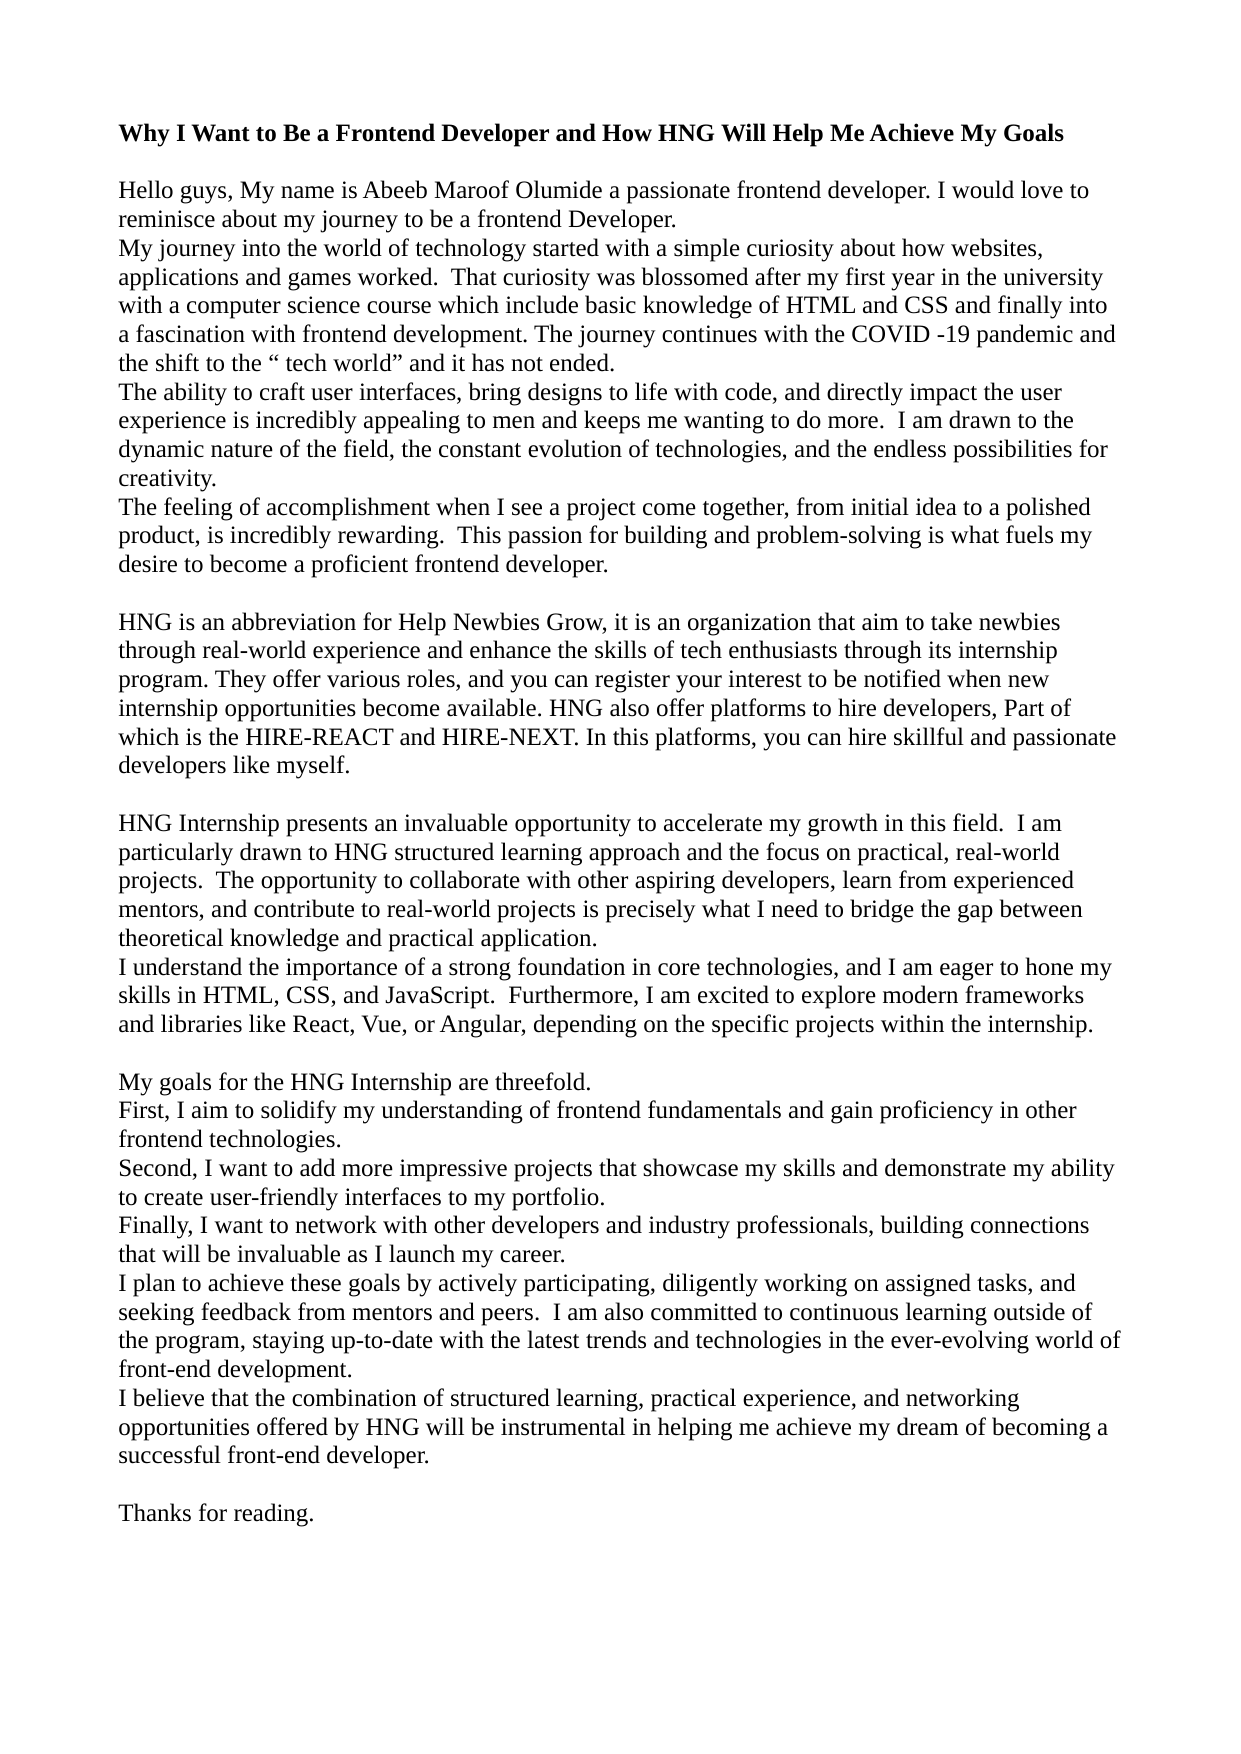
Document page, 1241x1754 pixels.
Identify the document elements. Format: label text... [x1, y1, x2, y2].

text My goals for the HNG Internship are threefold. [118, 1067, 1122, 1096]
text HNG is an abbreviation for Help Newbies Grow, it is an organization that aim to take newbies through real-world experience and enhance the skills of tech enthusiasts through its internship program. They offer various roles, and you can register your interest to be notified when new internship opportunities become available. HNG also offer platforms to hire developers, Part of which is the HIRE-REACT and HIRE-NEXT. In this platforms, you can hire skillful and passionate developers like myself. [118, 607, 1122, 779]
text Why I Want to Be a Frontend Developer and How HNG Will Help Me Achieve My Goals [118, 118, 1122, 147]
text Finally, I want to network with other developers and industry professionals, building connections that will be invaluable as I launch my career. [118, 1211, 1122, 1268]
text My journey into the world of technology started with a simple curiosity about how websites, applications and games worked. That curiosity was blossomed after my first year in the university with a computer science course which include basic knowledge of HTML and CSS and finally into a fascination with frontend development. The journey continues with the COVID -19 pandemic and the shift to the “ tech world” and it has not ended. [118, 233, 1122, 377]
text I plan to achieve these goals by actively participating, diligently working on assigned tasks, and seeking feedback from mentors and peers. I am also committed to continuous learning outside of the program, staying up-to-date with the latest trends and technologies in the ever-evolving world of front-end development. [118, 1268, 1122, 1383]
text HNG Internship presents an invaluable opportunity to accelerate my growth in this field. I am particularly drawn to HNG structured learning approach and the focus on practical, real-world projects. The opportunity to collaborate with other aspiring developers, learn from experienced mentors, and contribute to real-world projects is precisely what I need to bridge the gap between theoretical knowledge and practical application. [118, 808, 1122, 952]
text Second, I want to add more impressive projects that showcase my skills and demonstrate my ability to create user-friendly interfaces to my portfolio. [118, 1153, 1122, 1211]
text The ability to craft user interfaces, bring designs to life with code, and directly impact the user experience is incredibly appealing to men and keeps me wanting to do more. I am drawn to the dynamic nature of the field, the constant evolution of technologies, and the endless possibilities for creativity. [118, 377, 1122, 492]
text First, I aim to solidify my understanding of frontend fundamentals and gain proficiency in other frontend technologies. [118, 1096, 1122, 1153]
text I understand the importance of a strong foundation in core technologies, and I am eager to hone my skills in HTML, CSS, and JavaScript. Furthermore, I am excited to explore modern frameworks and libraries like React, Vue, or Angular, depending on the specific projects within the internship. [118, 952, 1122, 1038]
text Thanks for reading. [118, 1498, 1122, 1527]
text Hello guys, My name is Abeeb Maroof Olumide a passionate frontend developer. I would love to reminisce about my journey to be a frontend Developer. [118, 176, 1122, 233]
text The feeling of accomplishment when I see a project come together, from initial idea to a polished product, is incredibly rewarding. This passion for building and problem-solving is what fuels my desire to become a proficient frontend developer. [118, 492, 1122, 578]
text I believe that the combination of structured learning, practical experience, and networking opportunities offered by HNG will be instrumental in helping me achieve my dream of becoming a successful front-end developer. [118, 1383, 1122, 1469]
